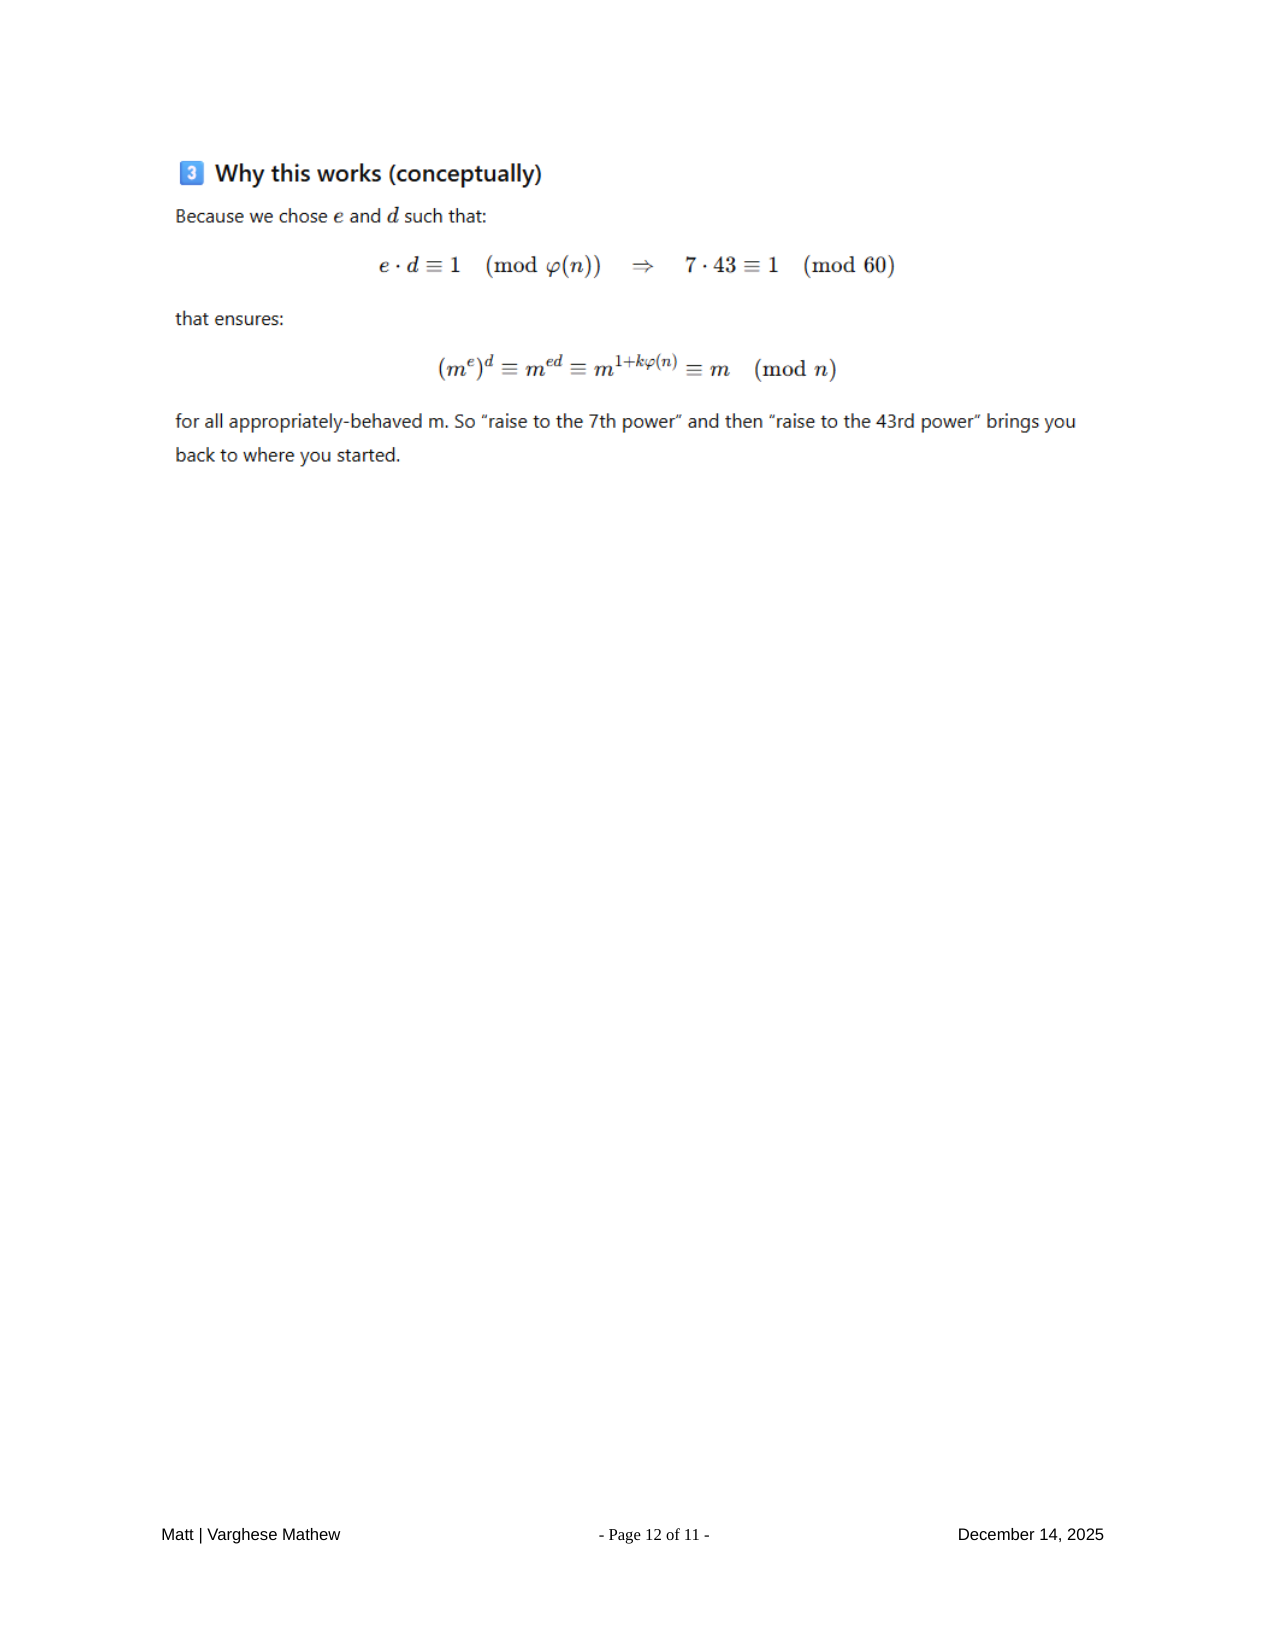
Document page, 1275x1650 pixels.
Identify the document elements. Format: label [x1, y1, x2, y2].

picture [150, 150, 1125, 487]
